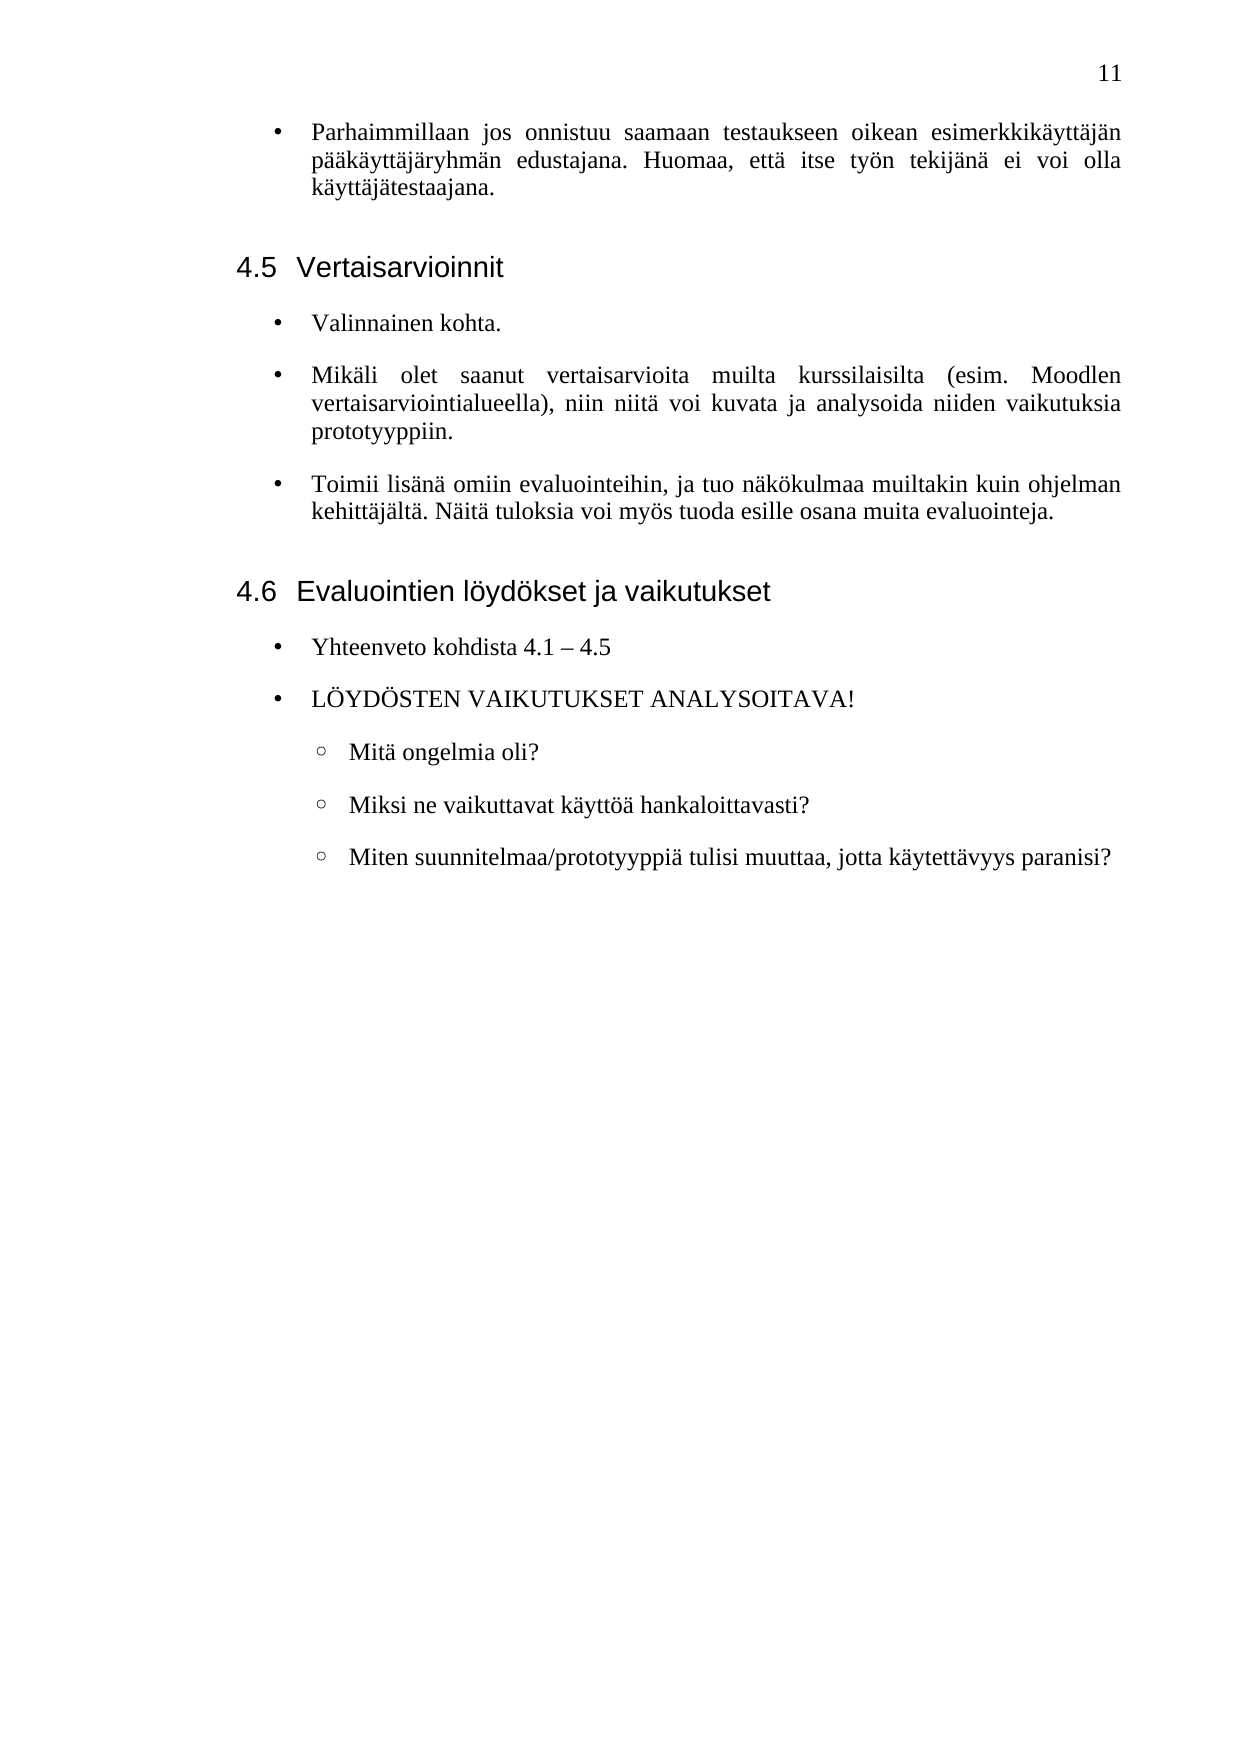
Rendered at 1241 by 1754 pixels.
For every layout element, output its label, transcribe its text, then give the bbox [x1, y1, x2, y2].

list Mikäli olet saanut vertaisarvioita muilta kurssilaisilta (esim. Moodlen vertaisarviointialueella), niin niitä voi kuvata ja analysoida niiden vaikutuksia prototyyppiin. [274, 362, 1122, 445]
list Valinnainen kohta. [274, 309, 1122, 337]
list LÖYDÖSTEN VAIKUTUKSET ANALYSOITAVA! [274, 685, 1122, 713]
list Parhaimmillaan jos onnistuu saamaan testaukseen oikean esimerkkikäyttäjän pääkäyttäjäryhmän edustajana. Huomaa, että itse työn tekijänä ei voi olla käyttäjätestaajana. [274, 118, 1122, 201]
list Yhteenveto kohdista 4.1 – 4.5 [274, 633, 1122, 660]
subtitle Evaluointien löydökset ja vaikutukset [236, 575, 1122, 608]
subtitle Vertaisarvioinnit [236, 251, 1122, 284]
list Miksi ne vaikuttavat käyttöä hankaloittavasti? [311, 791, 1122, 818]
list Miten suunnitelmaa/prototyyppiä tulisi muuttaa, jotta käytettävyys paranisi? [311, 843, 1122, 871]
list Mitä ongelmia oli? [311, 738, 1122, 766]
list Toimii lisänä omiin evaluointeihin, ja tuo näkökulmaa muiltakin kuin ohjelman kehittäjältä. Näitä tuloksia voi myös tuoda esille osana muita evaluointeja. [274, 470, 1122, 525]
